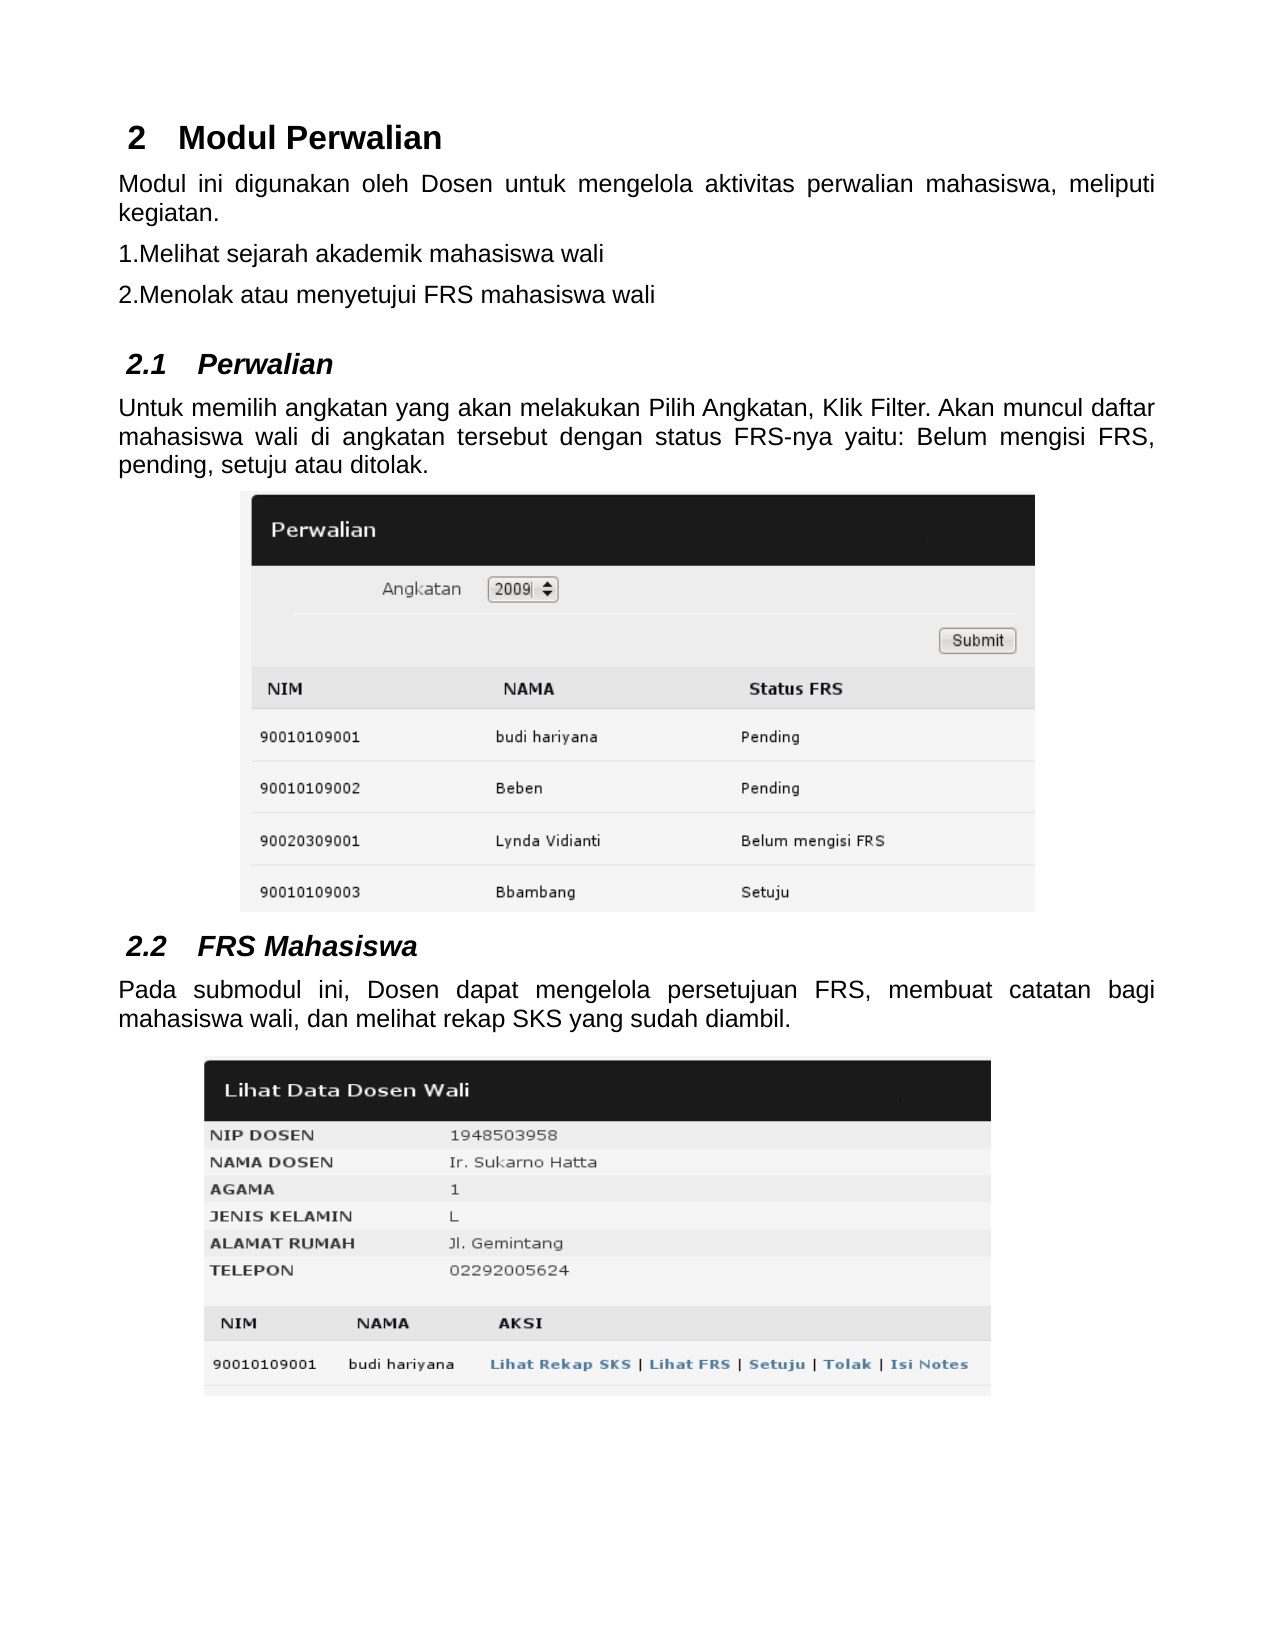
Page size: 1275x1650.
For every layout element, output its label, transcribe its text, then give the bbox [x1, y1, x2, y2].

list Menolak atau menyetujui FRS mahasiswa wali [118, 281, 1157, 309]
text Untuk memilih angkatan yang akan melakukan Pilih Angkatan, Klik Filter. Akan muncul daftar mahasiswa wali di angkatan tersebut dengan status FRS-nya yaitu: Belum mengisi FRS, pending, setuju atau ditolak. [118, 393, 1157, 479]
subtitle FRS Mahasiswa [118, 929, 1157, 963]
text Pada submodul ini, Dosen dapat mengelola persetujuan FRS, membuat catatan bagi mahasiswa wali, dan melihat rekap SKS yang sudah diambil. [118, 975, 1157, 1033]
list Melihat sejarah akademik mahasiswa wali [118, 239, 1157, 268]
picture [240, 491, 1035, 912]
text Modul ini digunakan oleh Dosen untuk mengelola aktivitas perwalian mahasiswa, meliputi kegiatan. [118, 169, 1157, 227]
subtitle Modul Perwalian [118, 118, 1157, 157]
subtitle Perwalian [118, 347, 1157, 380]
picture [203, 1056, 991, 1396]
